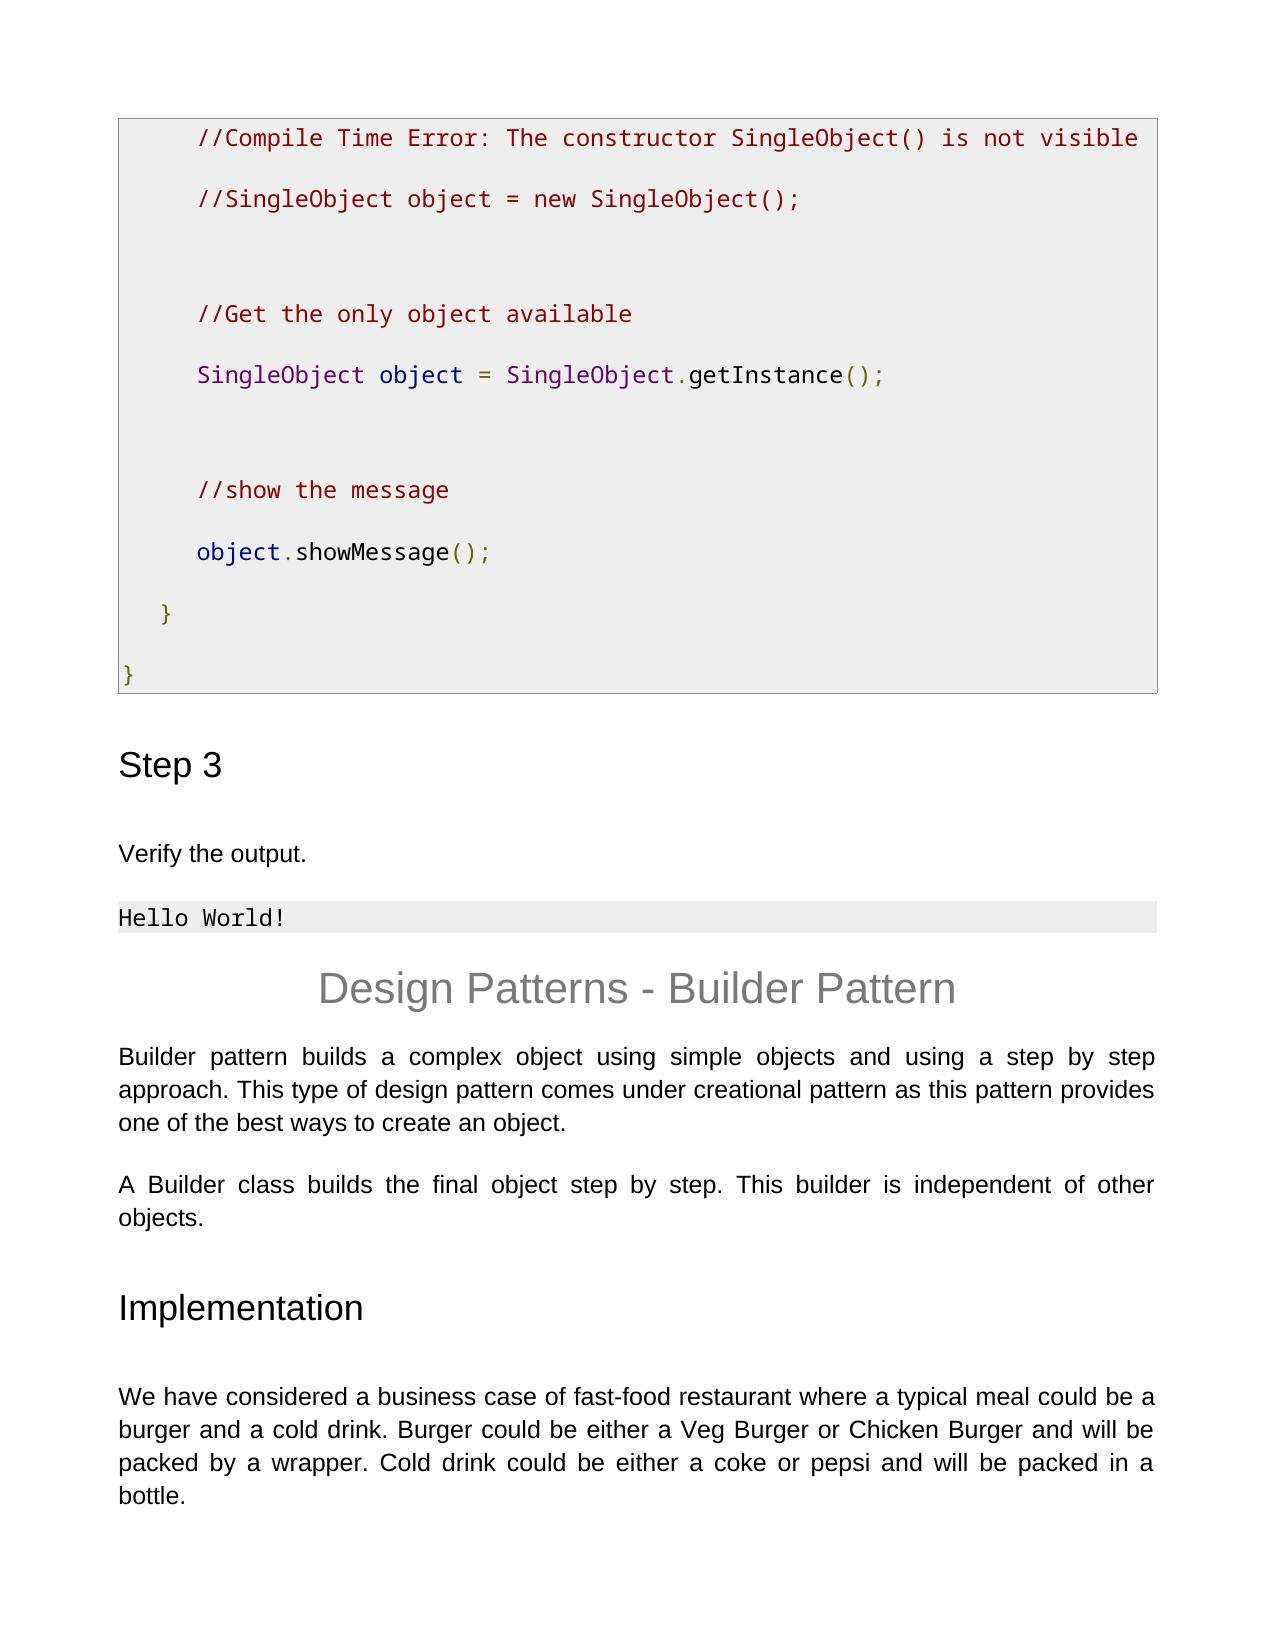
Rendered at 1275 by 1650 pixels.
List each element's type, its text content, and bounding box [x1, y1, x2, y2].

text //SingleObject object = new SingleObject(); [119, 179, 1157, 215]
text //show the message [119, 470, 1157, 505]
text Verify the output. [118, 838, 1157, 867]
subtitle Design Patterns - Builder Pattern [118, 962, 1157, 1013]
subtitle Step 3 [118, 743, 1157, 785]
text A Builder class builds the final object step by step. This builder is independent of other objects. [118, 1170, 1157, 1232]
text //Compile Time Error: The constructor SingleObject() is not visible [119, 119, 1157, 153]
text Builder pattern builds a complex object using simple objects and using a step by step approach. This type of design pattern comes under creational pattern as this pattern provides one of the best ways to create an object. [118, 1042, 1157, 1136]
text //Get the only object available [119, 294, 1157, 329]
text We have considered a business case of fast-food restaurant where a typical meal could be a burger and a cold drink. Burger could be either a Veg Burger or Chicken Burger and will be packed by a wrapper. Cold drink could be either a coke or pepsi and will be packed in a bottle. [118, 1382, 1157, 1509]
text object.showMessage(); [119, 532, 1157, 567]
text } [119, 654, 1157, 693]
subtitle Implementation [118, 1286, 1157, 1328]
text SingleObject object = SingleObject.getInstance(); [119, 356, 1157, 391]
text } [119, 593, 1157, 628]
text Hello World! [118, 901, 1157, 933]
